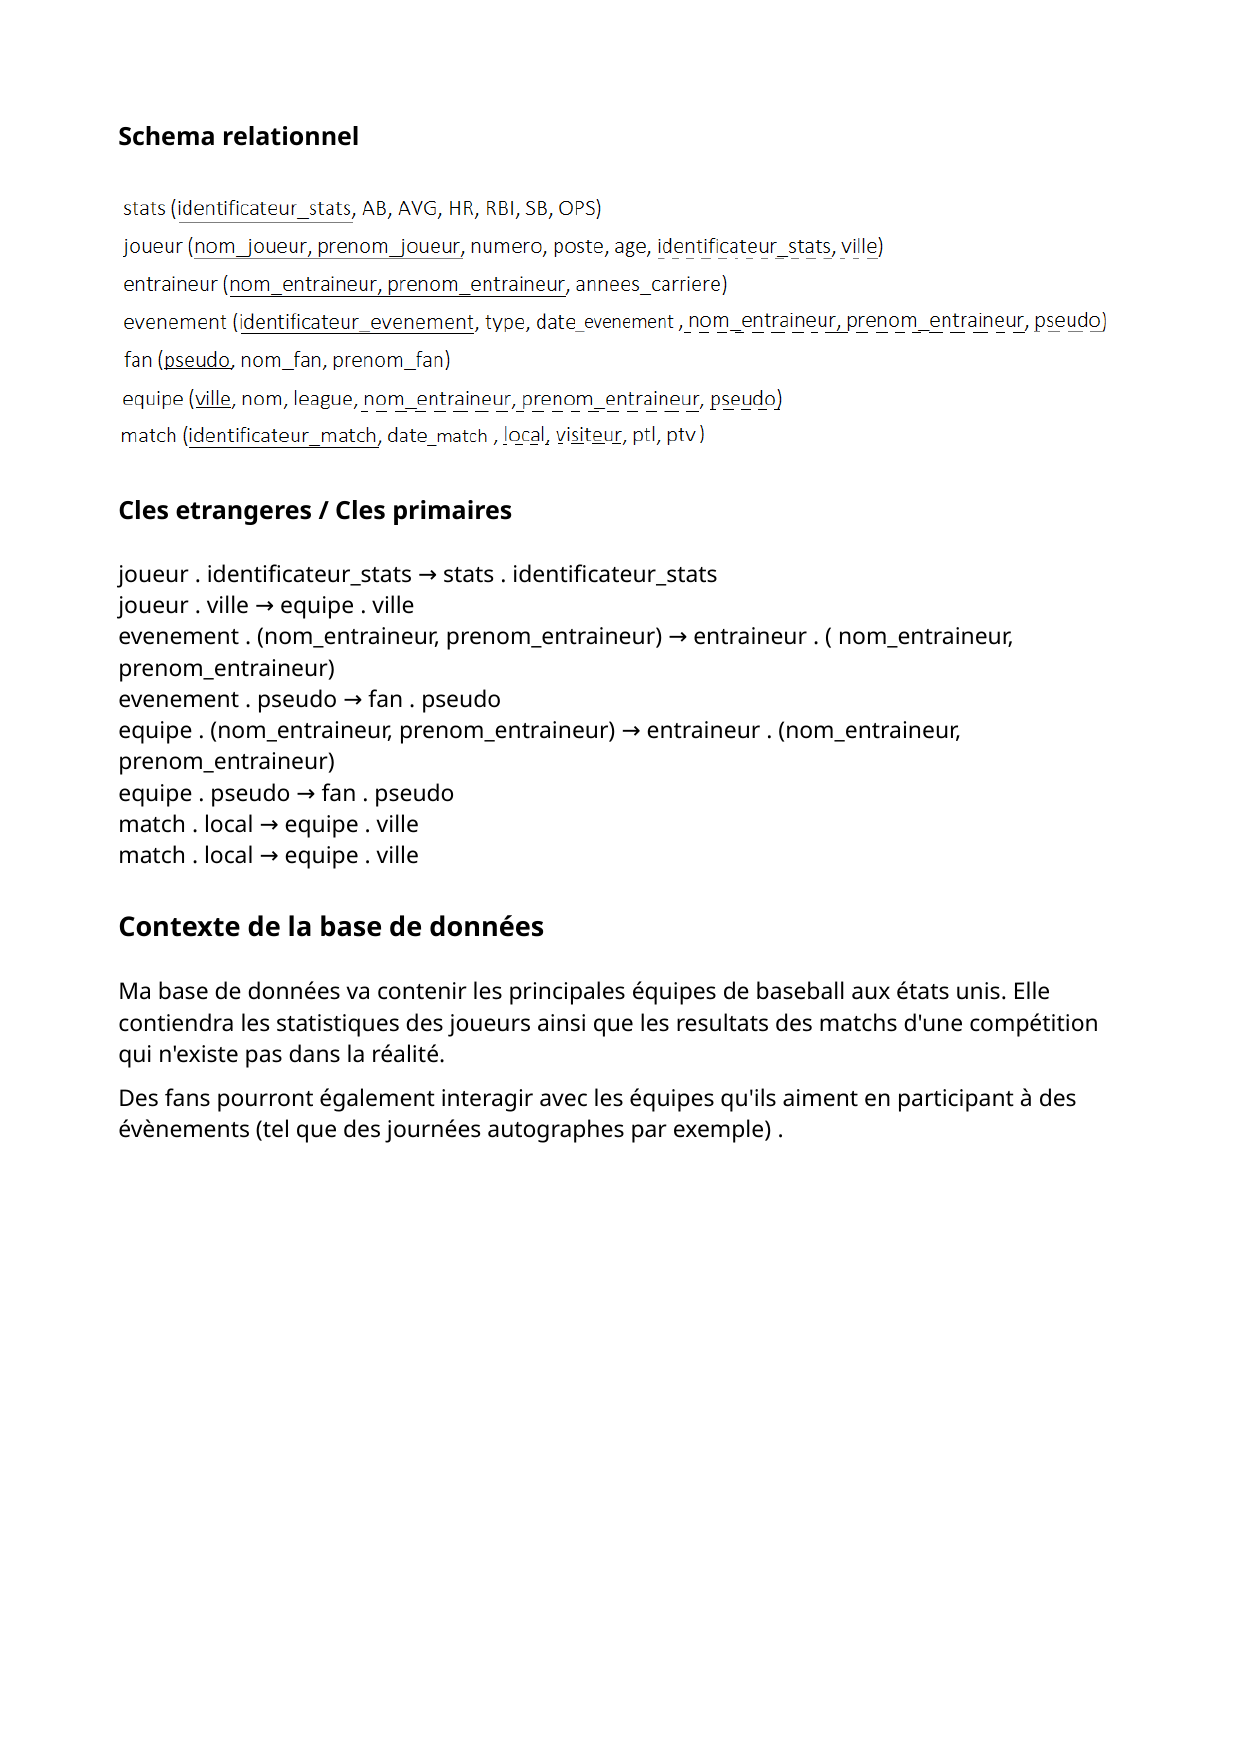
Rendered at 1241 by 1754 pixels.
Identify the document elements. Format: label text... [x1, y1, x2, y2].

text match . local → equipe . ville [118, 839, 1122, 870]
text Contexte de la base de données [118, 907, 1122, 944]
text equipe . pseudo → fan . pseudo [118, 777, 1122, 808]
text evenement . pseudo → fan . pseudo [118, 683, 1122, 714]
text equipe . (nom_entraineur, prenom_entraineur) → entraineur . (nom_entraineur, prenom_entraineur) [118, 714, 1122, 777]
text evenement . (nom_entraineur, prenom_entraineur) → entraineur . ( nom_entraineur, prenom_entraineur) [118, 620, 1122, 683]
text Cles etrangeres / Cles primaires [118, 492, 1122, 527]
text match . local → equipe . ville [118, 808, 1122, 839]
picture [118, 186, 1123, 459]
text Des fans pourront également interagir avec les équipes qu'ils aiment en participant à des évènements (tel que des journées autographes par exemple) . [118, 1082, 1122, 1144]
text Schema relationnel [118, 118, 1122, 152]
text joueur . identificateur_stats → stats . identificateur_stats [118, 558, 1122, 589]
text joueur . ville → equipe . ville [118, 589, 1122, 620]
text Ma base de données va contenir les principales équipes de baseball aux états unis. Elle contiendra les statistiques des joueurs ainsi que les resultats des matchs d'une compétition qui n'existe pas dans la réalité. [118, 975, 1122, 1069]
